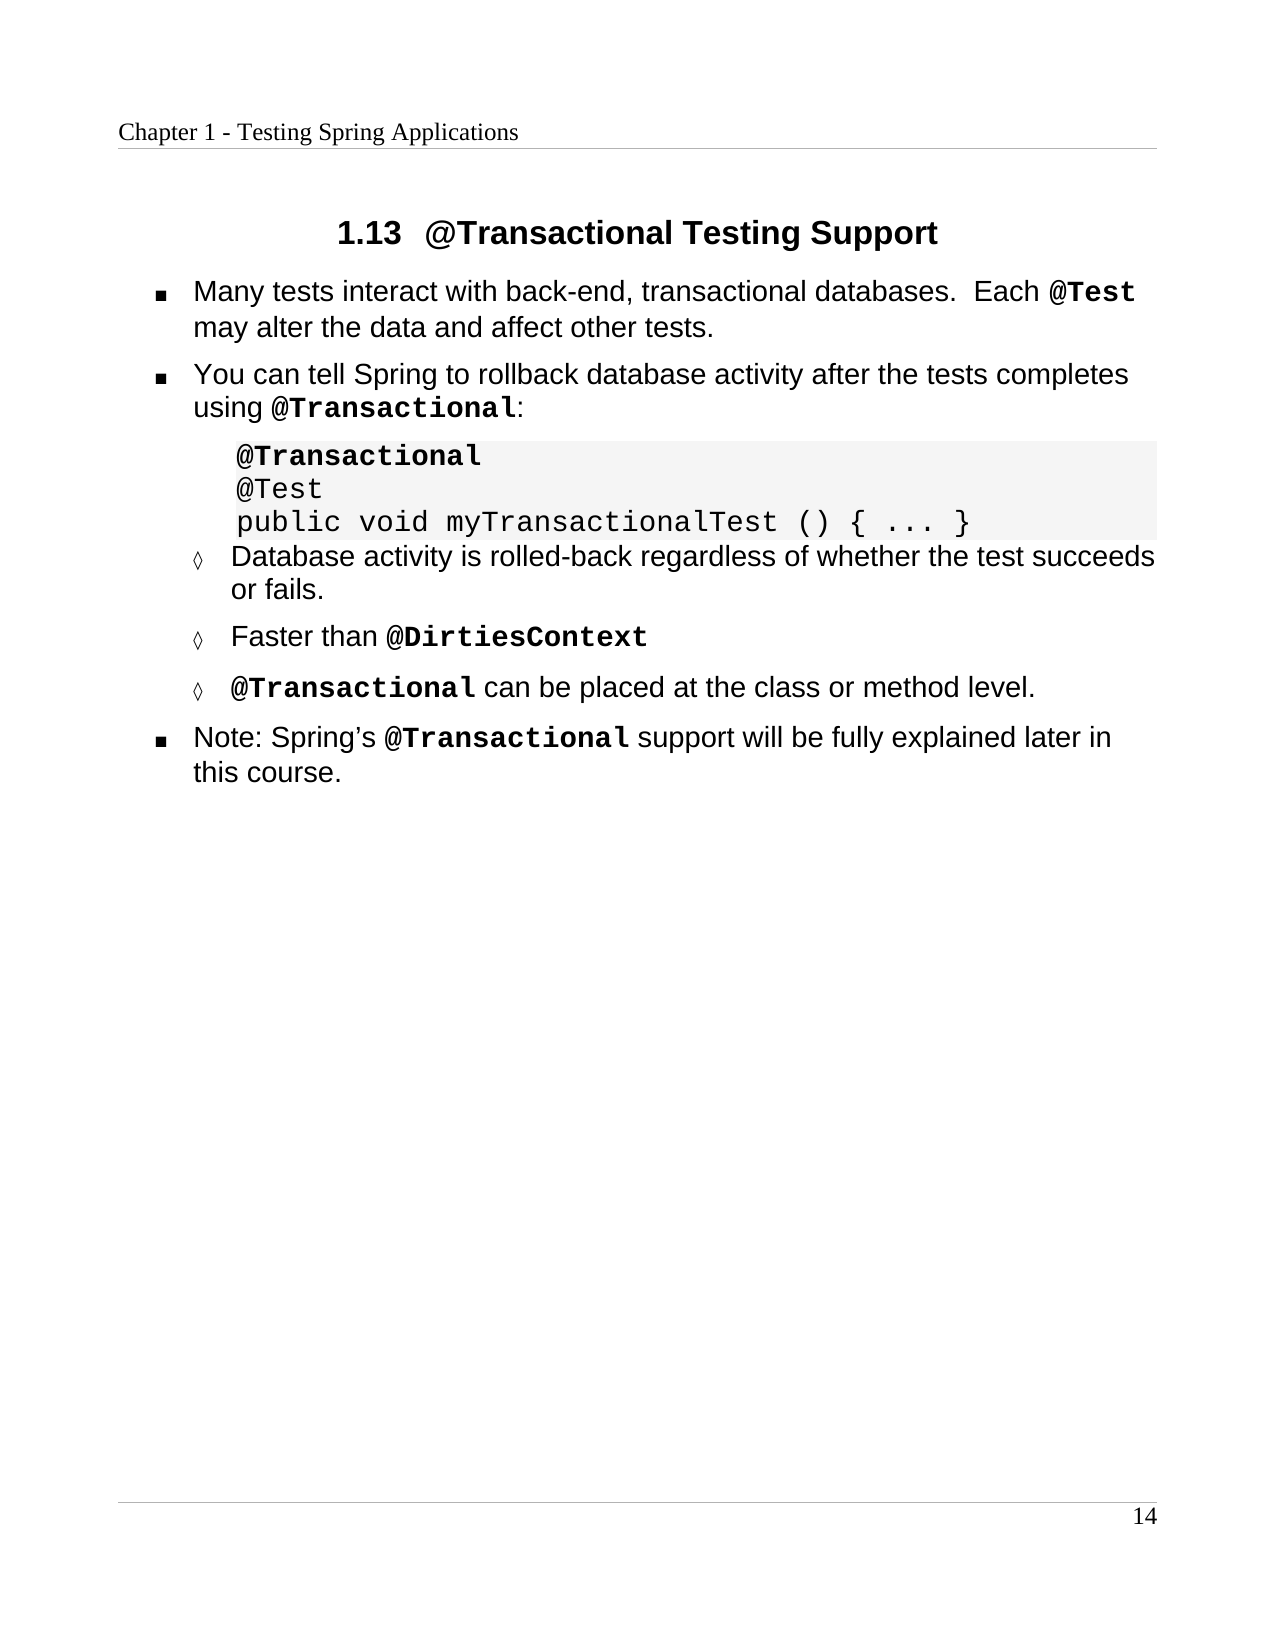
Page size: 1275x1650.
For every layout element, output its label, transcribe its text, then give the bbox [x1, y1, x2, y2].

list Faster than @DirtiesContext [193, 620, 1157, 656]
list Note: Spring’s @Transactional support will be fully explained later in this course. [156, 721, 1157, 788]
list You can tell Spring to rollback database activity after the tests completes using @Transactional: [156, 358, 1157, 426]
list Many tests interact with back-end, transactional databases. Each @Test may alter the data and affect other tests. [156, 275, 1157, 343]
text public void myTransactionalTest () { ... } [236, 507, 1157, 540]
subtitle @Transactional Testing Support [118, 214, 1157, 251]
list @Transactional can be placed at the class or method level. [193, 671, 1157, 706]
text @Test [236, 474, 1157, 507]
text @Transactional [236, 441, 1157, 474]
list Database activity is rolled-back regardless of whether the test succeeds or fails. [193, 540, 1157, 605]
